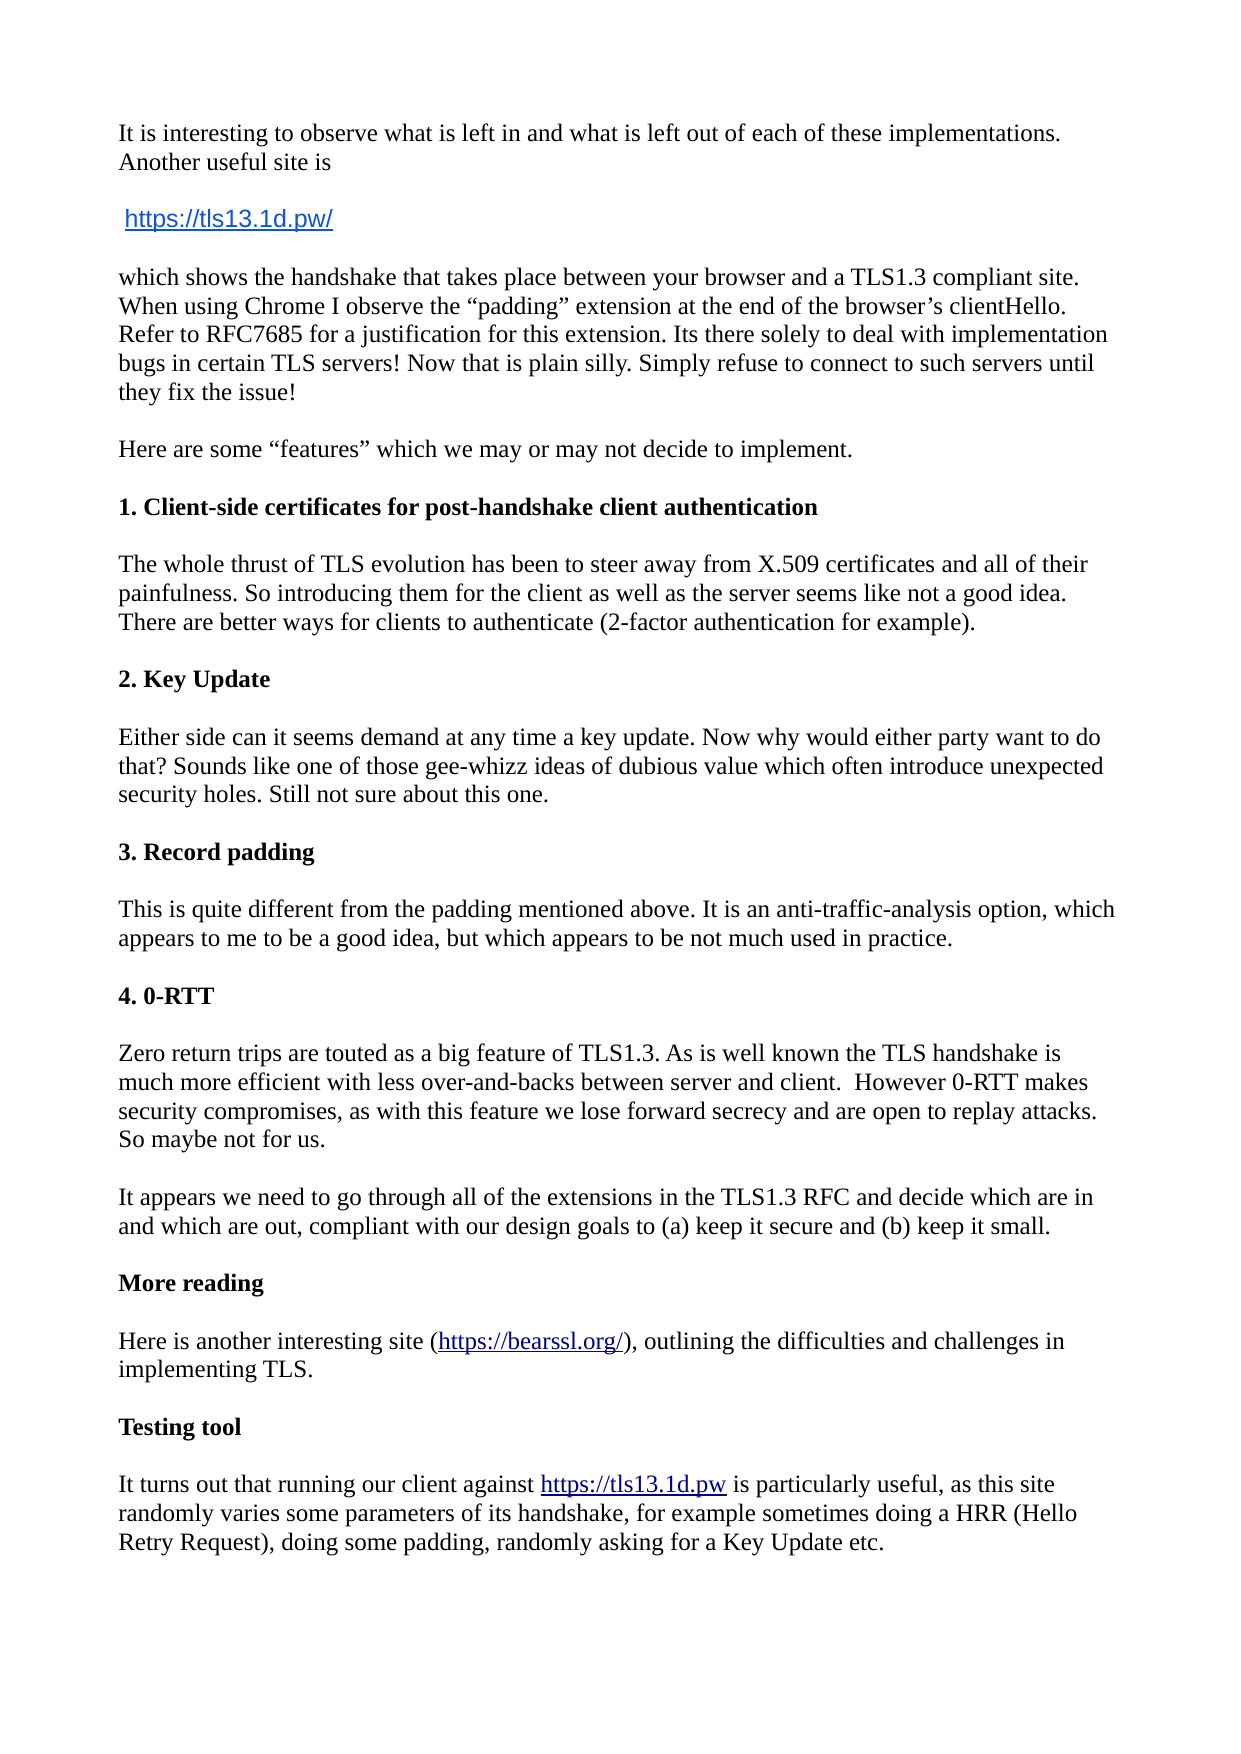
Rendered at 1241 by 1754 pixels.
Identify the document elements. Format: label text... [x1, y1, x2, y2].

text More reading [118, 1268, 1122, 1297]
text 1. Client-side certificates for post-handshake client authentication [118, 492, 1122, 521]
text which shows the handshake that takes place between your browser and a TLS1.3 compliant site. When using Chrome I observe the “padding” extension at the end of the browser’s clientHello. Refer to RFC7685 for a justification for this extension. Its there solely to deal with implementation bugs in certain TLS servers! Now that is plain silly. Simply refuse to connect to such servers until they fix the issue! [118, 262, 1122, 406]
text https://tls13.1d.pw/ [118, 204, 1122, 233]
text This is quite different from the padding mentioned above. It is an anti-traffic-analysis option, which appears to me to be a good idea, but which appears to be not much used in practice. [118, 894, 1122, 952]
text 4. 0-RTT [118, 981, 1122, 1009]
text It turns out that running our client against https://tls13.1d.pw is particularly useful, as this site randomly varies some parameters of its handshake, for example sometimes doing a HRR (Hello Retry Request), doing some padding, randomly asking for a Key Update etc. [118, 1469, 1122, 1556]
text It is interesting to observe what is left in and what is left out of each of these implementations. Another useful site is [118, 118, 1122, 176]
text Zero return trips are touted as a big feature of TLS1.3. As is well known the TLS handshake is much more efficient with less over-and-backs between server and client. However 0-RTT makes security compromises, as with this feature we lose forward secrecy and are open to replay attacks. So maybe not for us. [118, 1038, 1122, 1153]
text It appears we need to go through all of the extensions in the TLS1.3 RFC and decide which are in and which are out, compliant with our design goals to (a) keep it secure and (b) keep it small. [118, 1182, 1122, 1239]
text 3. Record padding [118, 837, 1122, 866]
text The whole thrust of TLS evolution has been to steer away from X.509 certificates and all of their painfulness. So introducing them for the client as well as the server seems like not a good idea. There are better ways for clients to authenticate (2-factor authentication for example). [118, 549, 1122, 636]
text Either side can it seems demand at any time a key update. Now why would either party want to do that? Sounds like one of those gee-whizz ideas of dubious value which often introduce unexpected security holes. Still not sure about this one. [118, 722, 1122, 808]
text Testing tool [118, 1412, 1122, 1441]
text Here are some “features” which we may or may not decide to implement. [118, 434, 1122, 463]
text Here is another interesting site (https://bearssl.org/), outlining the difficulties and challenges in implementing TLS. [118, 1326, 1122, 1383]
text 2. Key Update [118, 664, 1122, 693]
